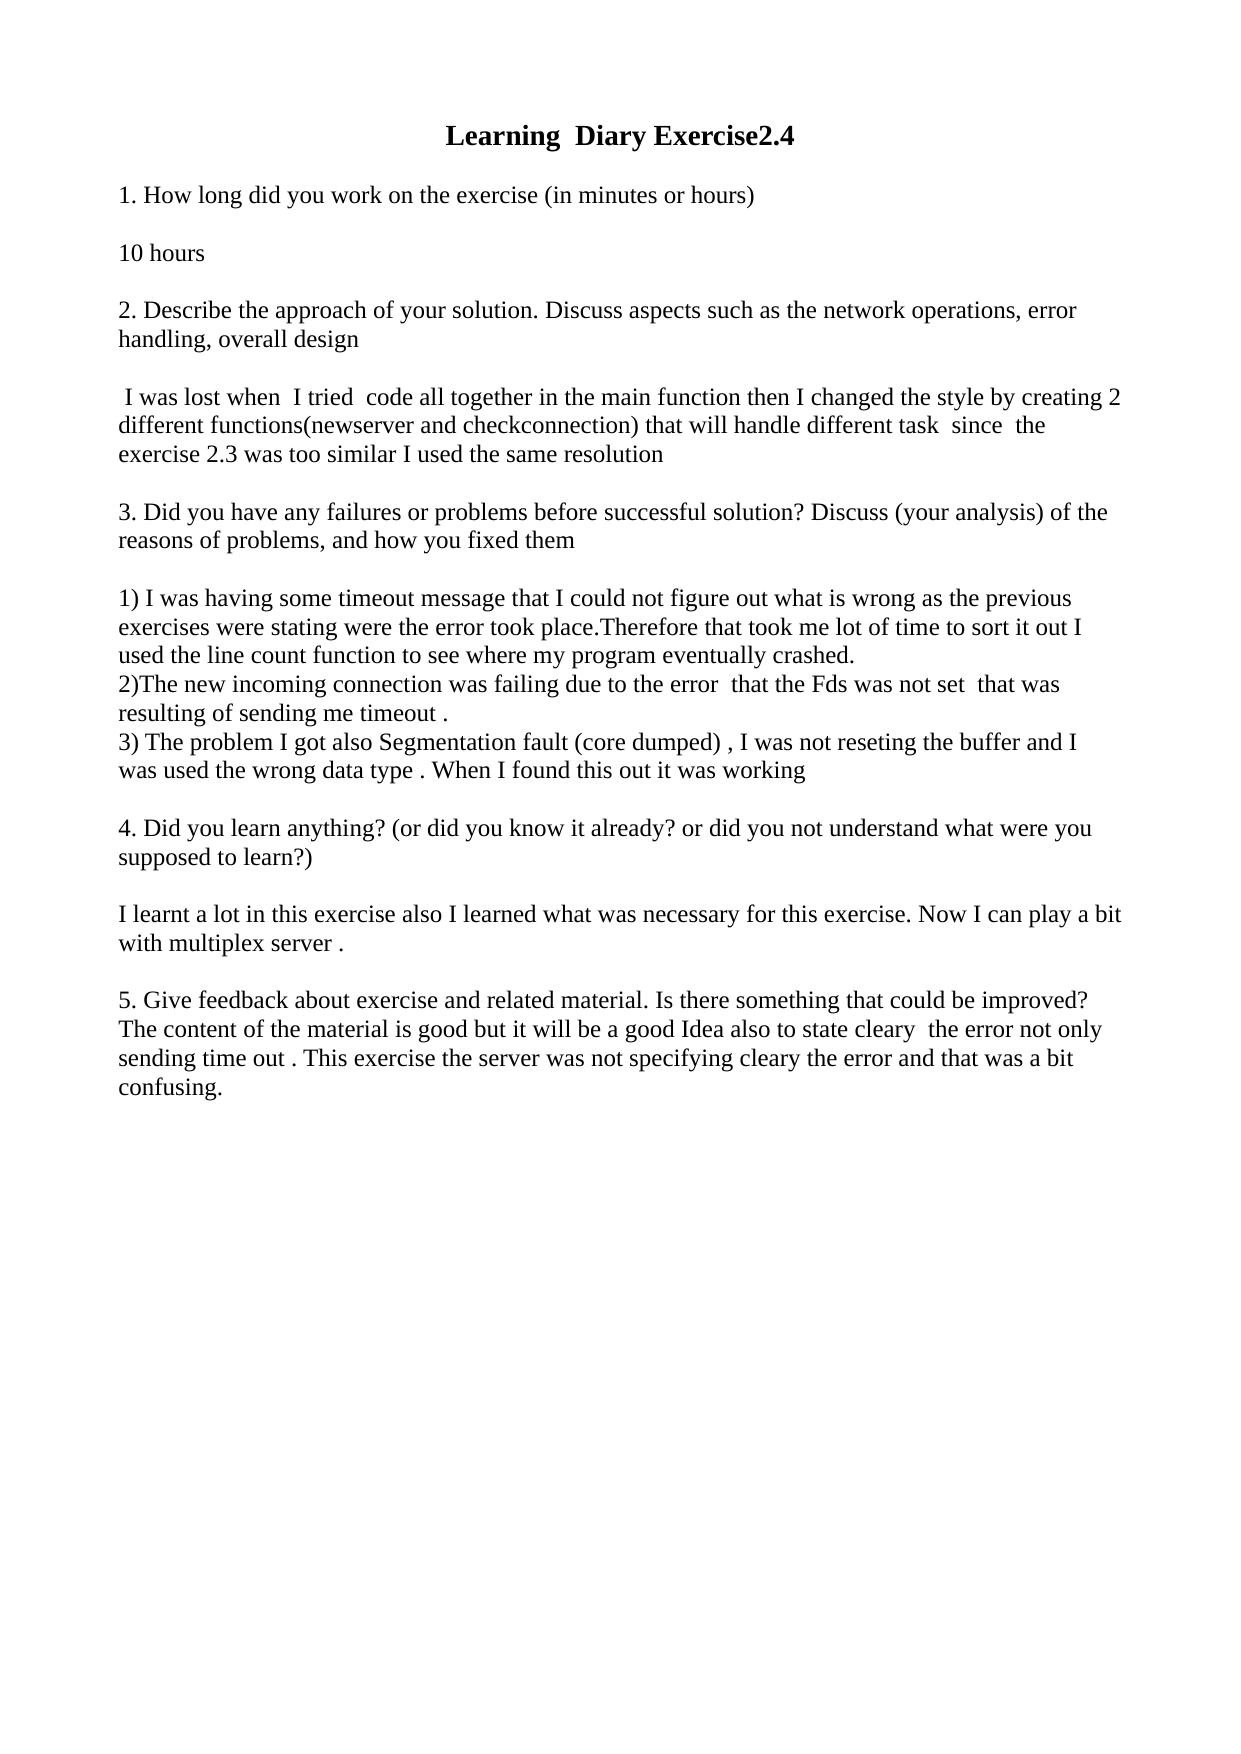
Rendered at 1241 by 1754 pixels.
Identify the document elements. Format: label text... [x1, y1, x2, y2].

text 1. How long did you work on the exercise (in minutes or hours) [118, 180, 1122, 209]
text I learnt a lot in this exercise also I learned what was necessary for this exercise. Now I can play a bit with multiplex server . [118, 899, 1122, 957]
text 5. Give feedback about exercise and related material. Is there something that could be improved? [118, 985, 1122, 1014]
text 10 hours [118, 238, 1122, 267]
text 3) The problem I got also Segmentation fault (core dumped) , I was not reseting the buffer and I was used the wrong data type . When I found this out it was working [118, 727, 1122, 784]
text 3. Did you have any failures or problems before successful solution? Discuss (your analysis) of the [118, 497, 1122, 525]
text I was lost when I tried code all together in the main function then I changed the style by creating 2 different functions(newserver and checkconnection) that will handle different task since the exercise 2.3 was too similar I used the same resolution [118, 382, 1122, 468]
text supposed to learn?) [118, 842, 1122, 870]
text 4. Did you learn anything? (or did you know it already? or did you not understand what were you [118, 813, 1122, 842]
text reasons of problems, and how you fixed them [118, 525, 1122, 554]
text 2)The new incoming connection was failing due to the error that the Fds was not set that was resulting of sending me timeout . [118, 669, 1122, 727]
text Learning Diary Exercise2.4 [118, 118, 1122, 152]
text 1) I was having some timeout message that I could not figure out what is wrong as the previous exercises were stating were the error took place.Therefore that took me lot of time to sort it out I used the line count function to see where my program eventually crashed. [118, 583, 1122, 669]
text 2. Describe the approach of your solution. Discuss aspects such as the network operations, error [118, 295, 1122, 324]
text The content of the material is good but it will be a good Idea also to state cleary the error not only sending time out . This exercise the server was not specifying cleary the error and that was a bit confusing. [118, 1014, 1122, 1100]
text handling, overall design [118, 324, 1122, 353]
